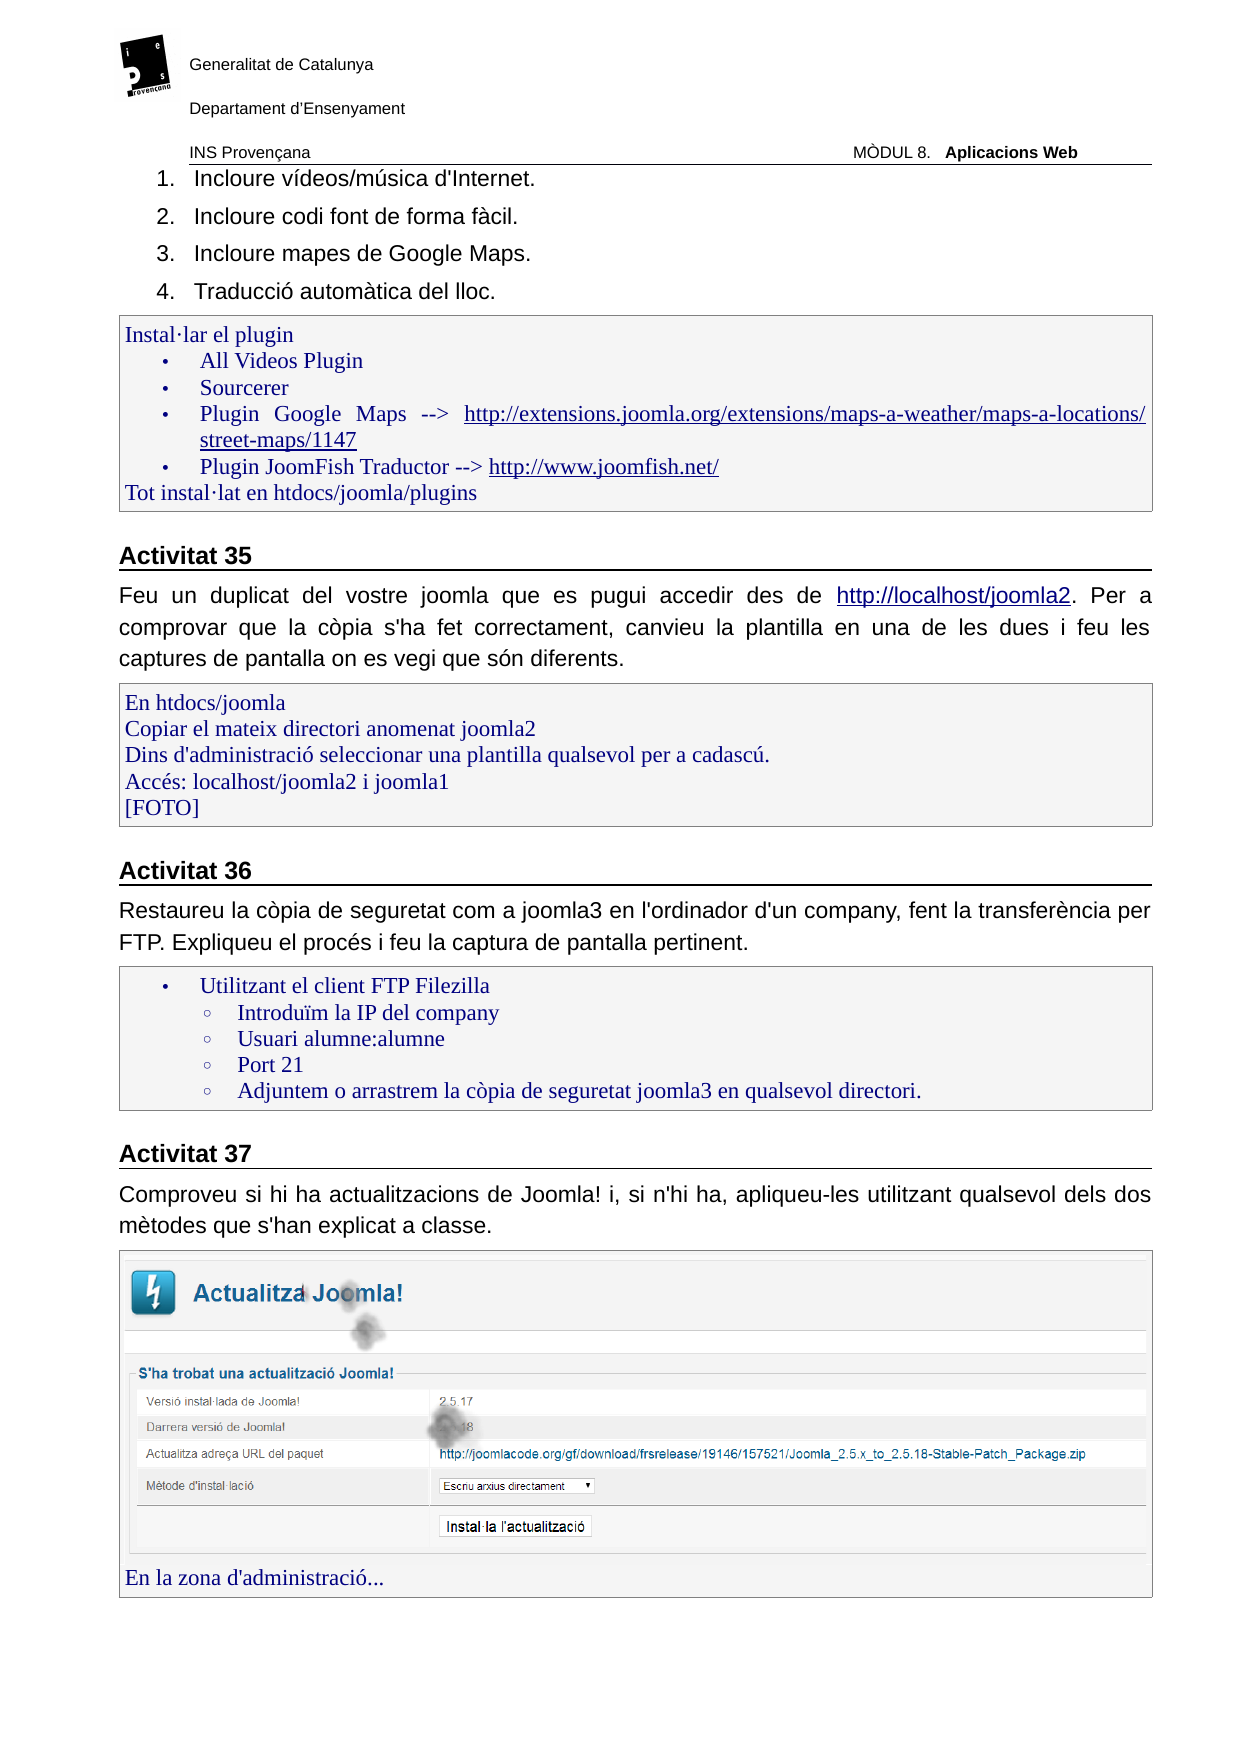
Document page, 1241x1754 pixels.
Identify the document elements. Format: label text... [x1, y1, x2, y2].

subtitle Activitat 35 [119, 541, 1152, 569]
list Incloure codi font de forma fàcil. [156, 203, 1152, 229]
subtitle Activitat 37 [119, 1139, 1152, 1168]
text Comproveu si hi ha actualitzacions de Joomla! i, si n'hi ha, apliqueu-les utilitzant qualsevol dels dos mètodes que s'han explicat a classe. [119, 1181, 1152, 1239]
table_header En htdocs/joomla Copiar el mateix directori anomenat joomla2 Dins d'administració seleccionar una plantilla qualsevol per a cadascú. Accés: localhost/joomla2 i joomla1 [FOTO] [120, 684, 1152, 826]
text Restaureu la còpia de seguretat com a joomla3 en l'ordinador d'un company, fent la transferència per FTP. Expliqueu el procés i feu la captura de pantalla pertinent. [119, 897, 1152, 955]
picture [124, 1255, 1147, 1565]
list Traducció automàtica del lloc. [156, 278, 1152, 304]
list Incloure vídeos/música d'Internet. [156, 165, 1152, 192]
table_header Utilitzant el client FTP Filezilla Introduïm la IP del company Usuari alumne:alumne Port 21 Adjuntem o arrastrem la còpia de seguretat joomla3 en qualsevol directori. [120, 967, 1152, 1110]
text Feu un duplicat del vostre joomla que es pugui accedir des de http://localhost/joomla2. Per a comprovar que la còpia s'ha fet correctament, canvieu la plantilla en una de les dues i feu les captures de pantalla on es vegi que són diferents. [119, 582, 1152, 672]
picture [114, 28, 181, 102]
table_header [120, 1251, 1152, 1564]
subtitle Activitat 36 [119, 856, 1152, 884]
table_header En la zona d'administració... [120, 1565, 1152, 1597]
table_header Instal·lar el plugin All Videos Plugin Sourcerer Plugin Google Maps --> http://extensions.joomla.org/extensions/maps-a-weather/maps-a-locations/street-maps/1147 Plugin JoomFish Traductor --> http://www.joomfish.net/ Tot instal·lat en htdocs/joomla/plugins [120, 316, 1152, 511]
list Incloure mapes de Google Maps. [156, 240, 1152, 267]
